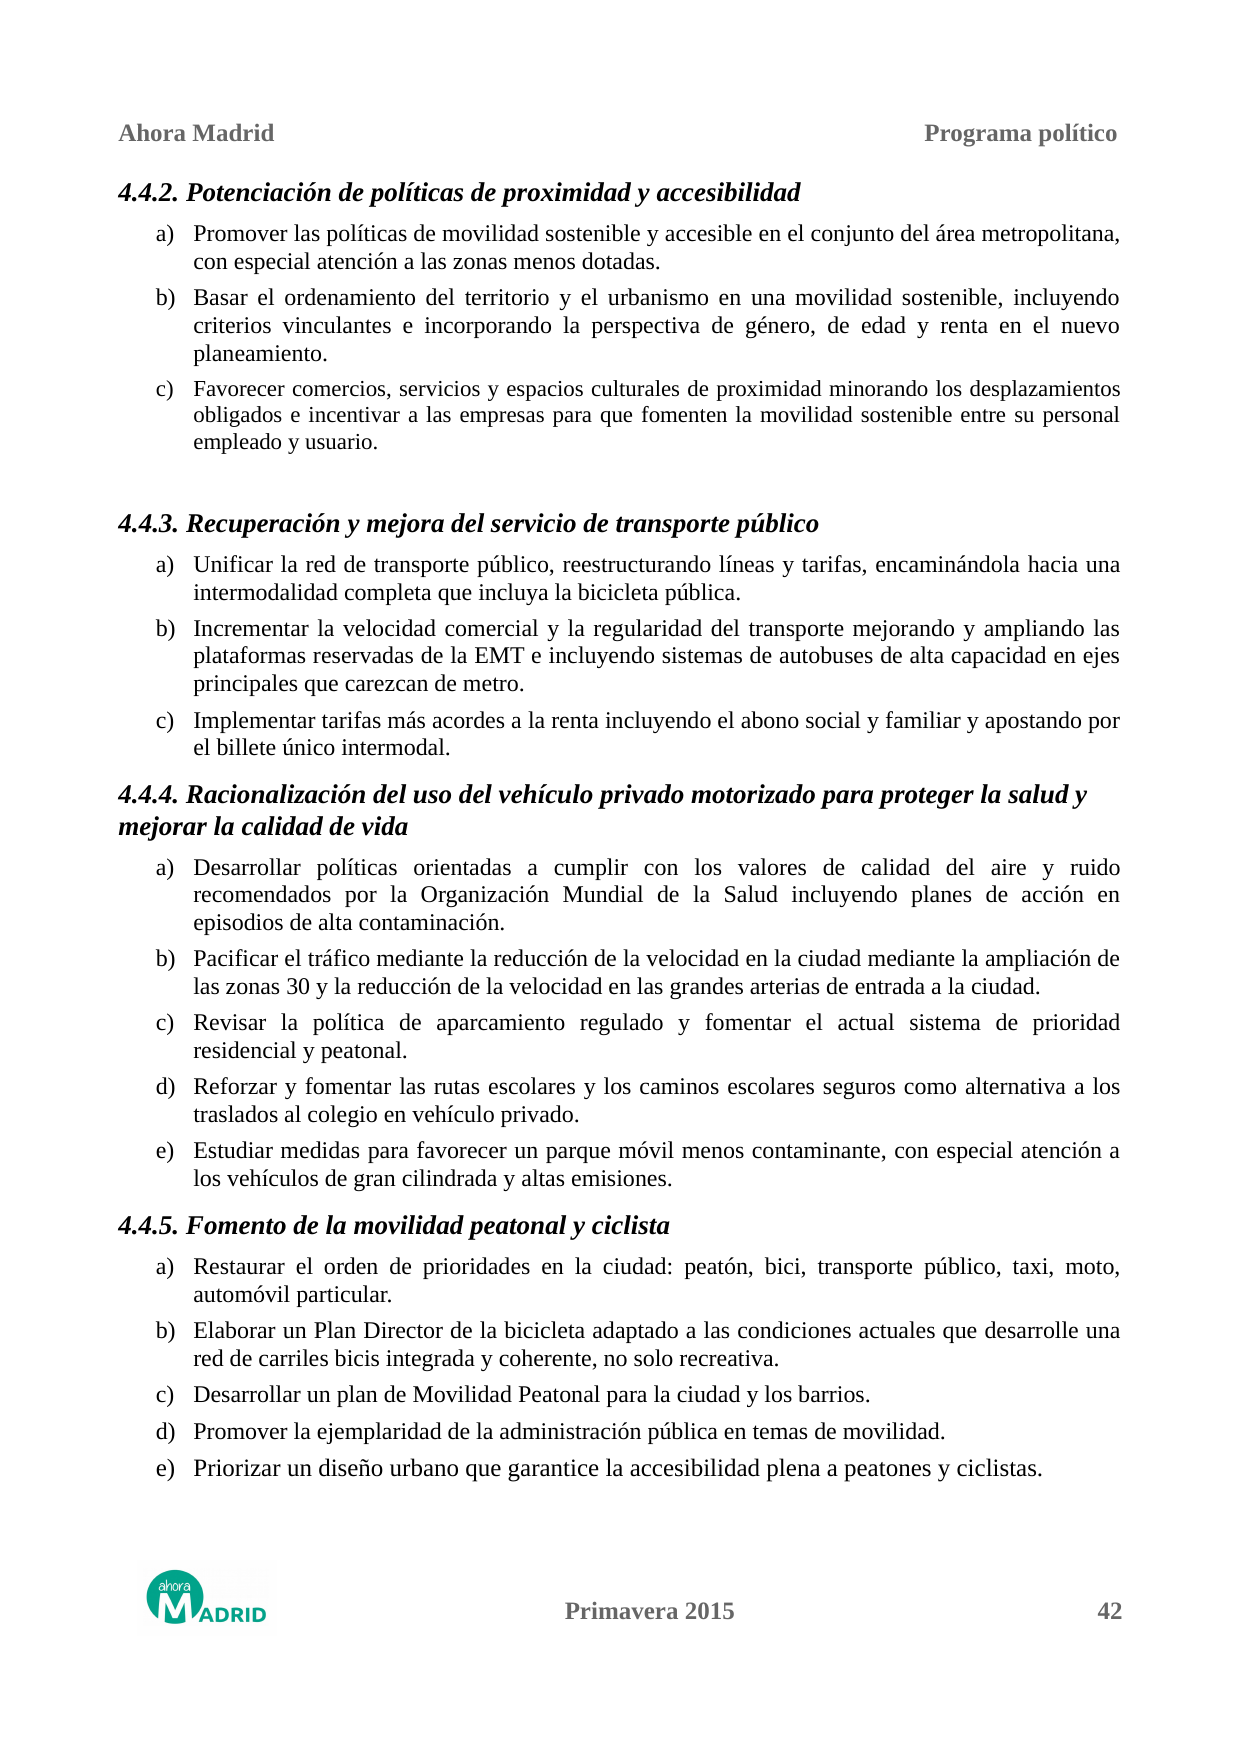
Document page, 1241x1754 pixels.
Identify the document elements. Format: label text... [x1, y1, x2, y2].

list Incrementar la velocidad comercial y la regularidad del transporte mejorando y ampliando las plataformas reservadas de la EMT e incluyendo sistemas de autobuses de alta capacidad en ejes principales que carezcan de metro. [156, 614, 1122, 697]
list Implementar tarifas más acordes a la renta incluyendo el abono social y familiar y apostando por el billete único intermodal. [156, 706, 1122, 761]
list 4.4.5. Fomento de la movilidad peatonal y ciclista [118, 1209, 1122, 1241]
picture [137, 1560, 278, 1636]
list Promover las políticas de movilidad sostenible y accesible en el conjunto del área metropolitana, con especial atención a las zonas menos dotadas. [156, 219, 1122, 274]
list 4.4.3. Recuperación y mejora del servicio de transporte público [118, 507, 1122, 538]
list Desarrollar políticas orientadas a cumplir con los valores de calidad del aire y ruido recomendados por la Organización Mundial de la Salud incluyendo planes de acción en episodios de alta contaminación. [156, 853, 1122, 935]
list Restaurar el orden de prioridades en la ciudad: peatón, bici, transporte público, taxi, moto, automóvil particular. [156, 1252, 1122, 1307]
list Promover la ejemplaridad de la administración pública en temas de movilidad. [156, 1417, 1122, 1444]
list 4.4.4. Racionalización del uso del vehículo privado motorizado para proteger la salud y mejorar la calidad de vida [118, 778, 1122, 841]
list Basar el ordenamiento del territorio y el urbanismo en una movilidad sostenible, incluyendo criterios vinculantes e incorporando la perspectiva de género, de edad y renta en el nuevo planeamiento. [156, 283, 1122, 366]
list Priorizar un diseño urbano que garantice la accesibilidad plena a peatones y ciclistas. [156, 1453, 1122, 1482]
list Reforzar y fomentar las rutas escolares y los caminos escolares seguros como alternativa a los traslados al colegio en vehículo privado. [156, 1072, 1122, 1128]
list Elaborar un Plan Director de la bicicleta adaptado a las condiciones actuales que desarrolle una red de carriles bicis integrada y coherente, no solo recreativa. [156, 1316, 1122, 1372]
list Revisar la política de aparcamiento regulado y fomentar el actual sistema de prioridad residencial y peatonal. [156, 1008, 1122, 1063]
list Pacificar el tráfico mediante la reducción de la velocidad en la ciudad mediante la ampliación de las zonas 30 y la reducción de la velocidad en las grandes arterias de entrada a la ciudad. [156, 944, 1122, 999]
list Estudiar medidas para favorecer un parque móvil menos contaminante, con especial atención a los vehículos de gran cilindrada y altas emisiones. [156, 1136, 1122, 1192]
list Unificar la red de transporte público, reestructurando líneas y tarifas, encaminándola hacia una intermodalidad completa que incluya la bicicleta pública. [156, 550, 1122, 605]
list Favorecer comercios, servicios y espacios culturales de proximidad minorando los desplazamientos obligados e incentivar a las empresas para que fomenten la movilidad sostenible entre su personal empleado y usuario. [156, 375, 1122, 454]
list Desarrollar un plan de Movilidad Peatonal para la ciudad y los barrios. [156, 1380, 1122, 1408]
list 4.4.2. Potenciación de políticas de proximidad y accesibilidad [118, 176, 1122, 207]
